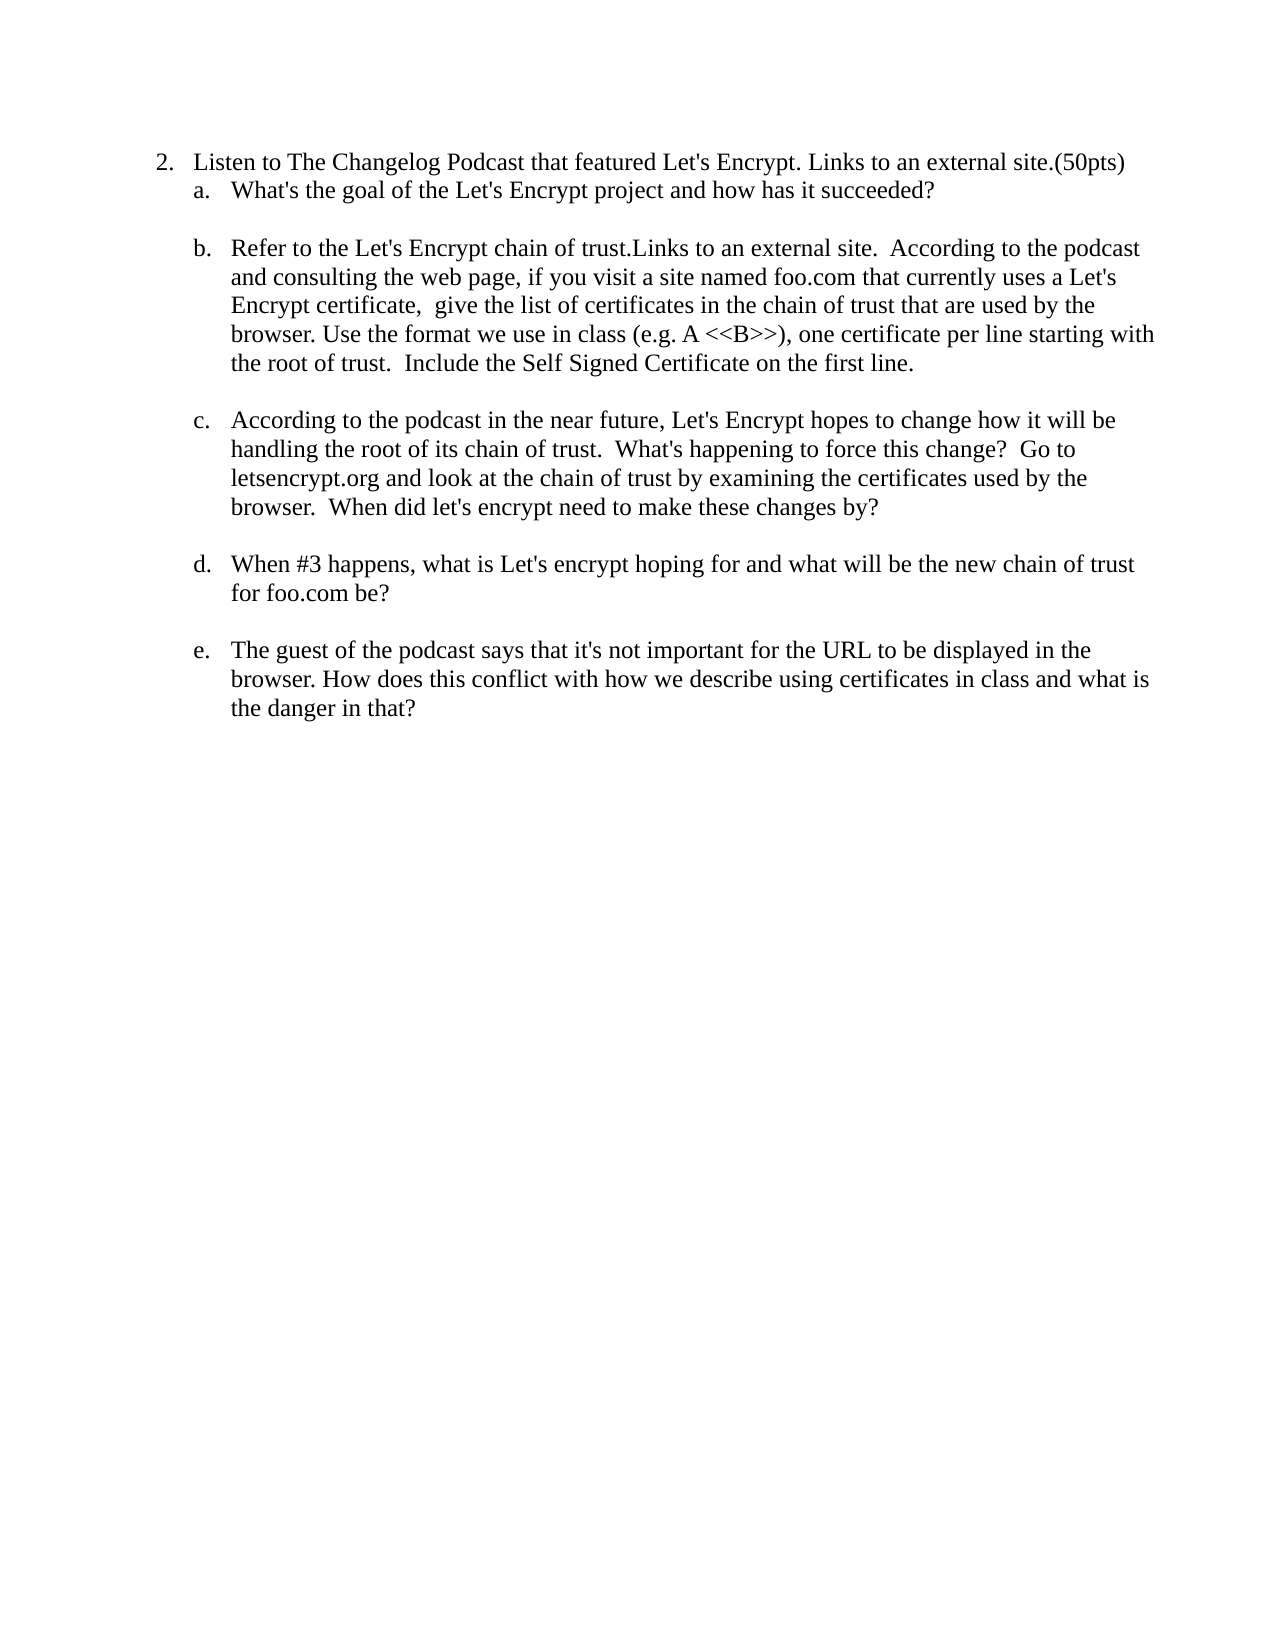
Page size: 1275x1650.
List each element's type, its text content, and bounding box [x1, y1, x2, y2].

list According to the podcast in the near future, Let's Encrypt hopes to change how it will be handling the root of its chain of trust. What's happening to force this change? Go to letsencrypt.org and look at the chain of trust by examining the certificates used by the browser. When did let's encrypt need to make these changes by? [193, 406, 1157, 521]
list The guest of the podcast says that it's not important for the URL to be displayed in the browser. How does this conflict with how we describe using certificates in class and what is the danger in that? [193, 636, 1157, 722]
list Refer to the Let's Encrypt chain of trust.Links to an external site. According to the podcast and consulting the web page, if you visit a site named foo.com that currently uses a Let's Encrypt certificate, give the list of certificates in the chain of trust that are used by the browser. Use the format we use in class (e.g. A <<B>>), one certificate per line starting with the root of trust. Include the Self Signed Certificate on the first line. [193, 233, 1157, 377]
list When #3 happens, what is Let's encrypt hoping for and what will be the new chain of trust for foo.com be? [193, 549, 1157, 607]
list What's the goal of the Let's Encrypt project and how has it succeeded? [193, 176, 1157, 204]
list Listen to The Changelog Podcast that featured Let's Encrypt. Links to an external site.(50pts) [156, 147, 1157, 176]
